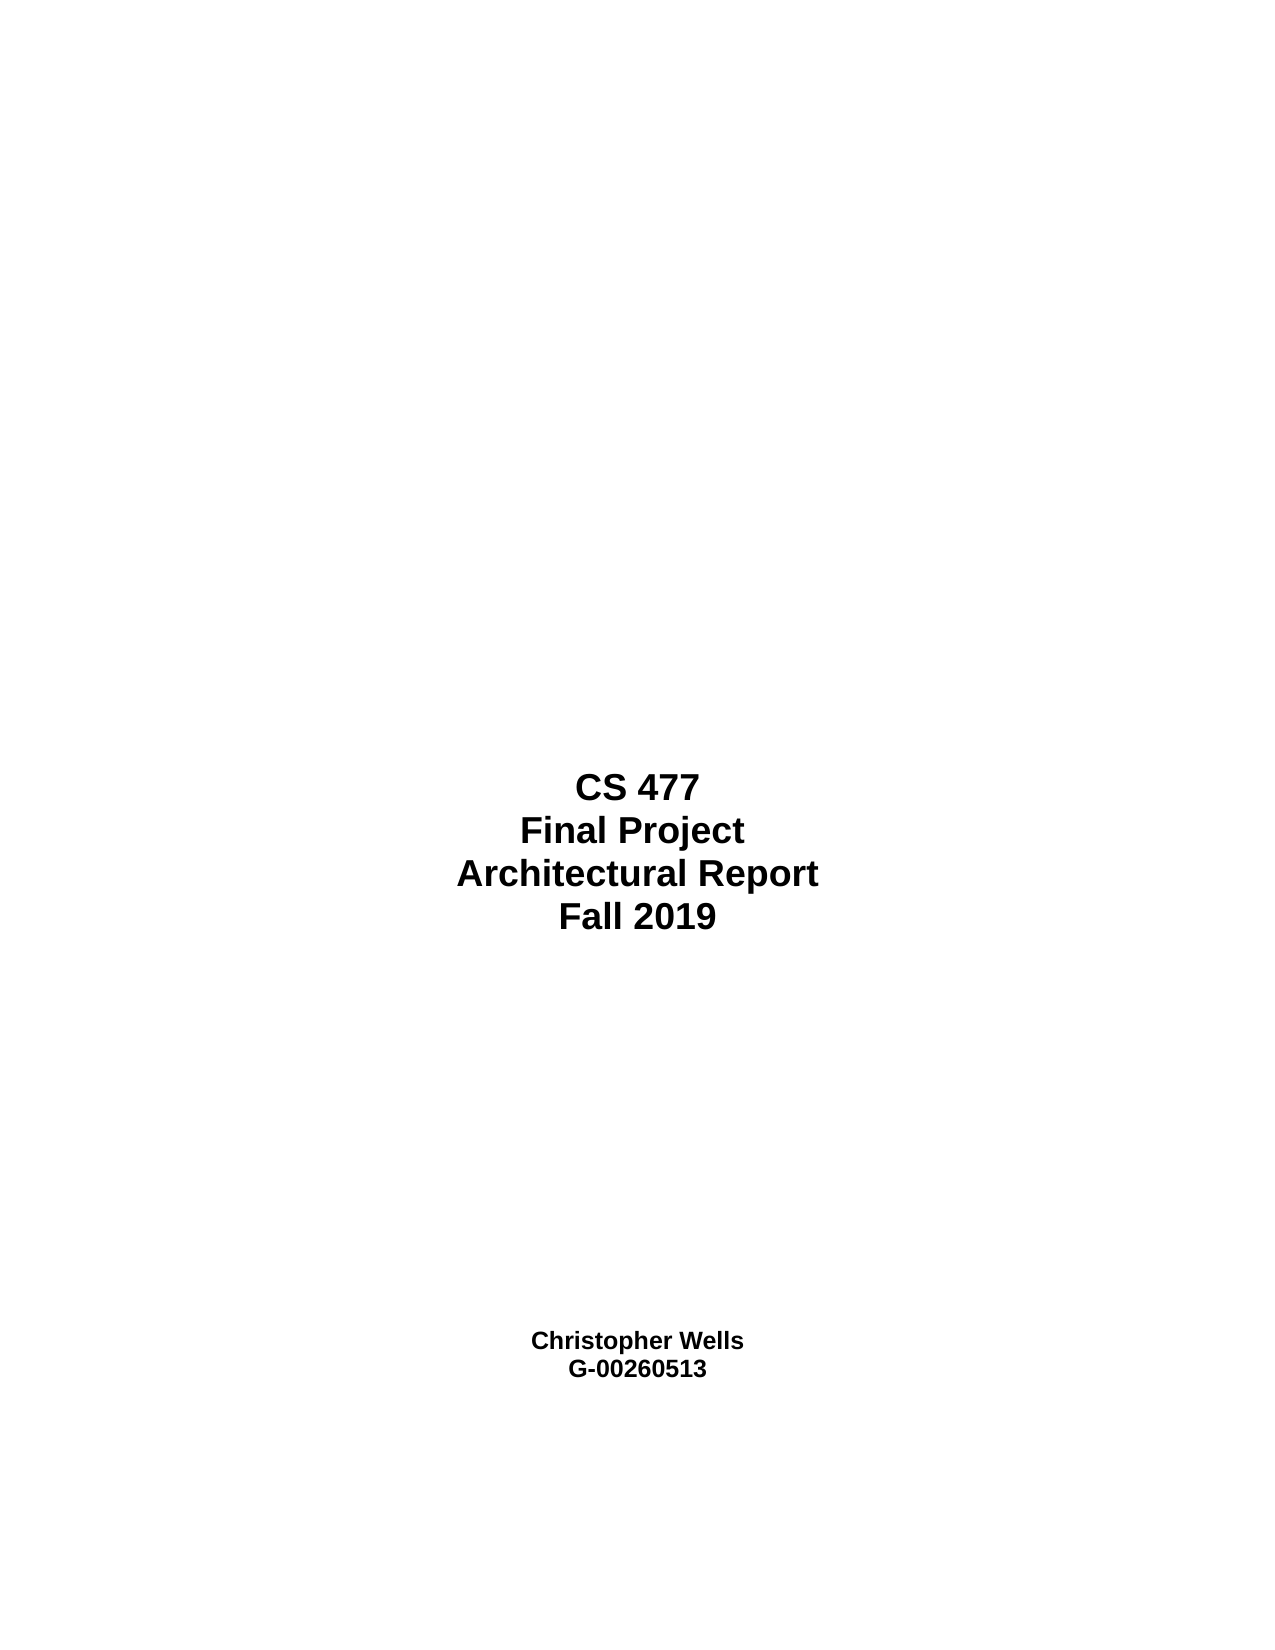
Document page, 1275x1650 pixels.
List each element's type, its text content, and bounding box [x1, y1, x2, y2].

text Final Project [118, 808, 1157, 851]
text Christopher Wells [118, 1326, 1157, 1354]
text Fall 2019 [118, 894, 1157, 937]
text G-00260513 [118, 1354, 1157, 1383]
text CS 477 [118, 765, 1157, 808]
text Architectural Report [118, 851, 1157, 894]
